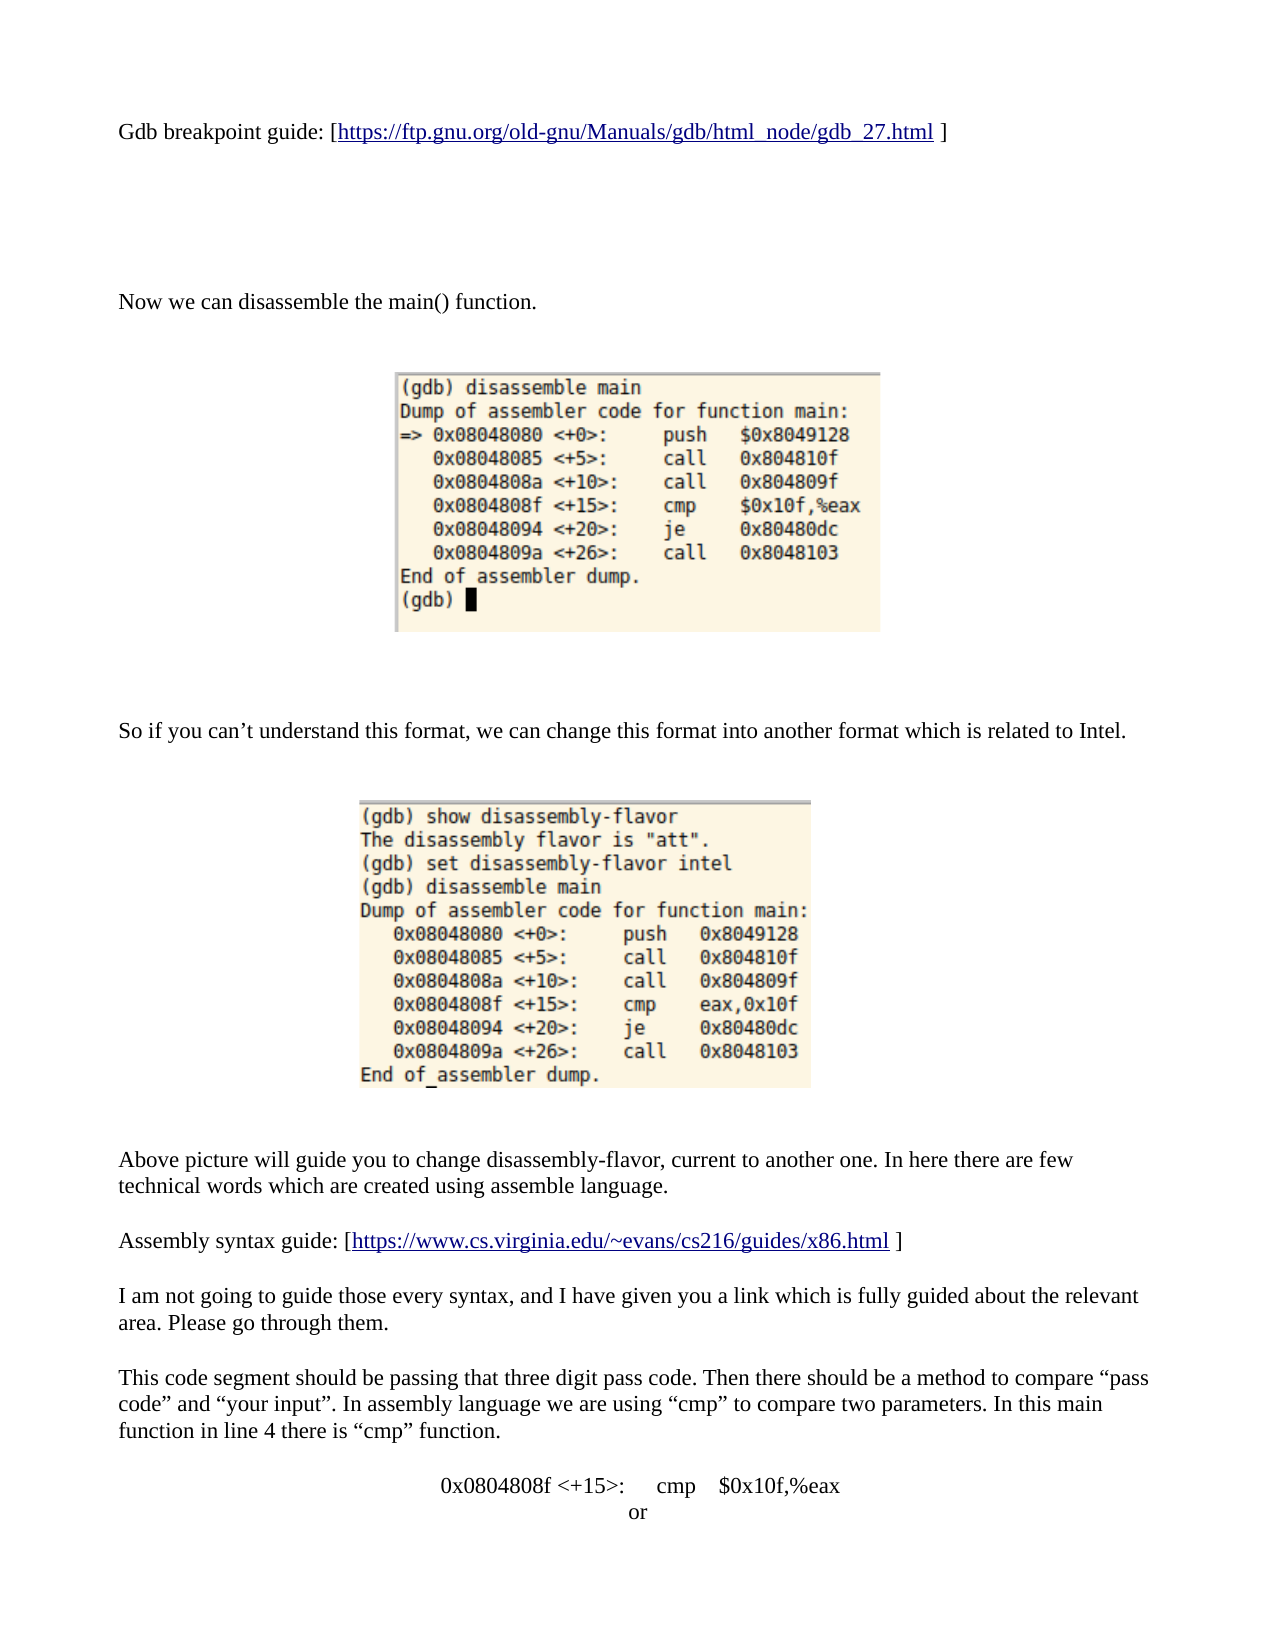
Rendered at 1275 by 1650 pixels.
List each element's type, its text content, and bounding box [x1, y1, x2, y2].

text 0x0804808f <+15>: cmp $0x10f,%eax [118, 1472, 1157, 1498]
text Assembly syntax guide: [https://www.cs.virginia.edu/~evans/cs216/guides/x86.html ] [118, 1227, 1157, 1254]
text Now we can disassemble the main() function. [118, 288, 1157, 314]
text Above picture will guide you to change disassembly-flavor, current to another one. In here there are few technical words which are created using assemble language. [118, 1146, 1157, 1199]
text or [118, 1498, 1157, 1524]
text I am not going to guide those every syntax, and I have given you a link which is fully guided about the relevant area. Please go through them. [118, 1282, 1157, 1335]
picture [359, 800, 811, 1088]
text So if you can’t understand this format, we can change this format into another format which is related to Intel. [118, 717, 1157, 743]
text This code segment should be passing that three digit pass code. Then there should be a method to compare “pass code” and “your input”. In assembly language we are using “cmp” to compare two parameters. In this main function in line 4 there is “cmp” function. [118, 1364, 1157, 1443]
picture [394, 372, 881, 632]
text Gdb breakpoint guide: [https://ftp.gnu.org/old-gnu/Manuals/gdb/html_node/gdb_27.html ] [118, 118, 1157, 144]
